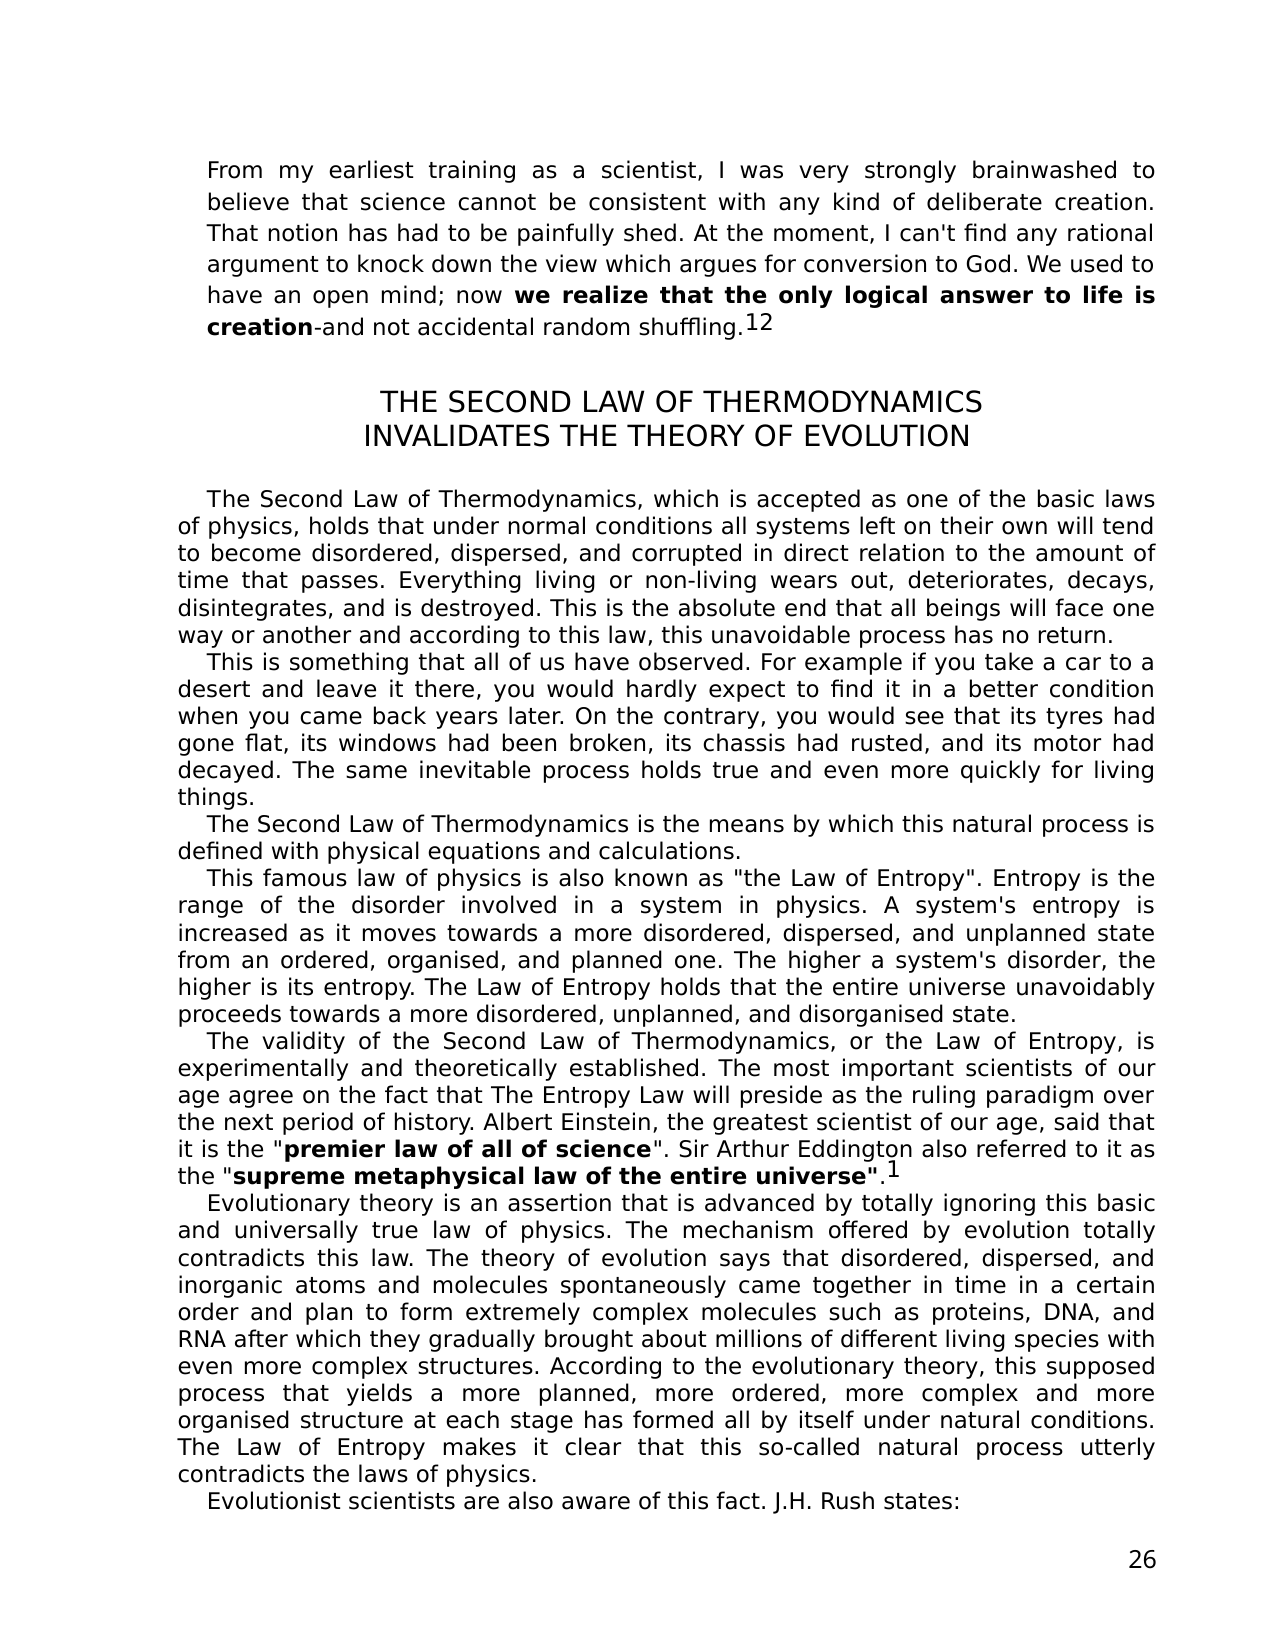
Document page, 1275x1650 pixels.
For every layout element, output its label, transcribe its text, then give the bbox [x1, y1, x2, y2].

text Evolutionist scientists are also aware of this fact. J.H. Rush states: [177, 1488, 1157, 1515]
text The Second Law of Thermodynamics, which is accepted as one of the basic laws of physics, holds that under normal conditions all systems left on their own will tend to become disordered, dispersed, and corrupted in direct relation to the amount of time that passes. Everything living or non-living wears out, deteriorates, decays, disintegrates, and is destroyed. This is the absolute end that all beings will face one way or another and according to this law, this unavoidable process has no return. [177, 486, 1157, 648]
text This famous law of physics is also known as "the Law of Entropy". Entropy is the range of the disorder involved in a system in physics. A system's entropy is increased as it moves towards a more disordered, dispersed, and unplanned state from an ordered, organised, and planned one. The higher a system's disorder, the higher is its entropy. The Law of Entropy holds that the entire universe unavoidably proceeds towards a more disordered, unplanned, and disorganised state. [177, 865, 1157, 1028]
text The validity of the Second Law of Thermodynamics, or the Law of Entropy, is experimentally and theoretically established. The most important scientists of our age agree on the fact that The Entropy Law will preside as the ruling paradigm over the next period of history. Albert Einstein, the greatest scientist of our age, said that it is the "premier law of all of science". Sir Arthur Eddington also referred to it as the "supreme metaphysical law of the entire universe".1 [177, 1028, 1157, 1190]
text Evolutionary theory is an assertion that is advanced by totally ignoring this basic and universally true law of physics. The mechanism offered by evolution totally contradicts this law. The theory of evolution says that disordered, dispersed, and inorganic atoms and molecules spontaneously came together in time in a certain order and plan to form extremely complex molecules such as proteins, DNA, and RNA after which they gradually brought about millions of different living species with even more complex structures. According to the evolutionary theory, this supposed process that yields a more planned, more ordered, more complex and more organised structure at each stage has formed all by itself under natural conditions. The Law of Entropy makes it clear that this so-called natural process utterly contradicts the laws of physics. [177, 1190, 1157, 1488]
text From my earliest training as a scientist, I was very strongly brainwashed to believe that science cannot be consistent with any kind of deliberate creation. That notion has had to be painfully shed. At the moment, I can't find any rational argument to knock down the view which argues for conversion to God. We used to have an open mind; now we realize that the only logical answer to life is creation-and not accidental random shuffling.12 [207, 154, 1157, 341]
text INVALIDATES THE THEORY OF EVOLUTION [177, 419, 1157, 453]
text THE SECOND LAW OF THERMODYNAMICS [177, 386, 1157, 419]
text The Second Law of Thermodynamics is the means by which this natural process is defined with physical equations and calculations. [177, 811, 1157, 865]
text This is something that all of us have observed. For example if you take a car to a desert and leave it there, you would hardly expect to find it in a better condition when you came back years later. On the contrary, you would see that its tyres had gone flat, its windows had been broken, its chassis had rusted, and its motor had decayed. The same inevitable process holds true and even more quickly for living things. [177, 648, 1157, 811]
